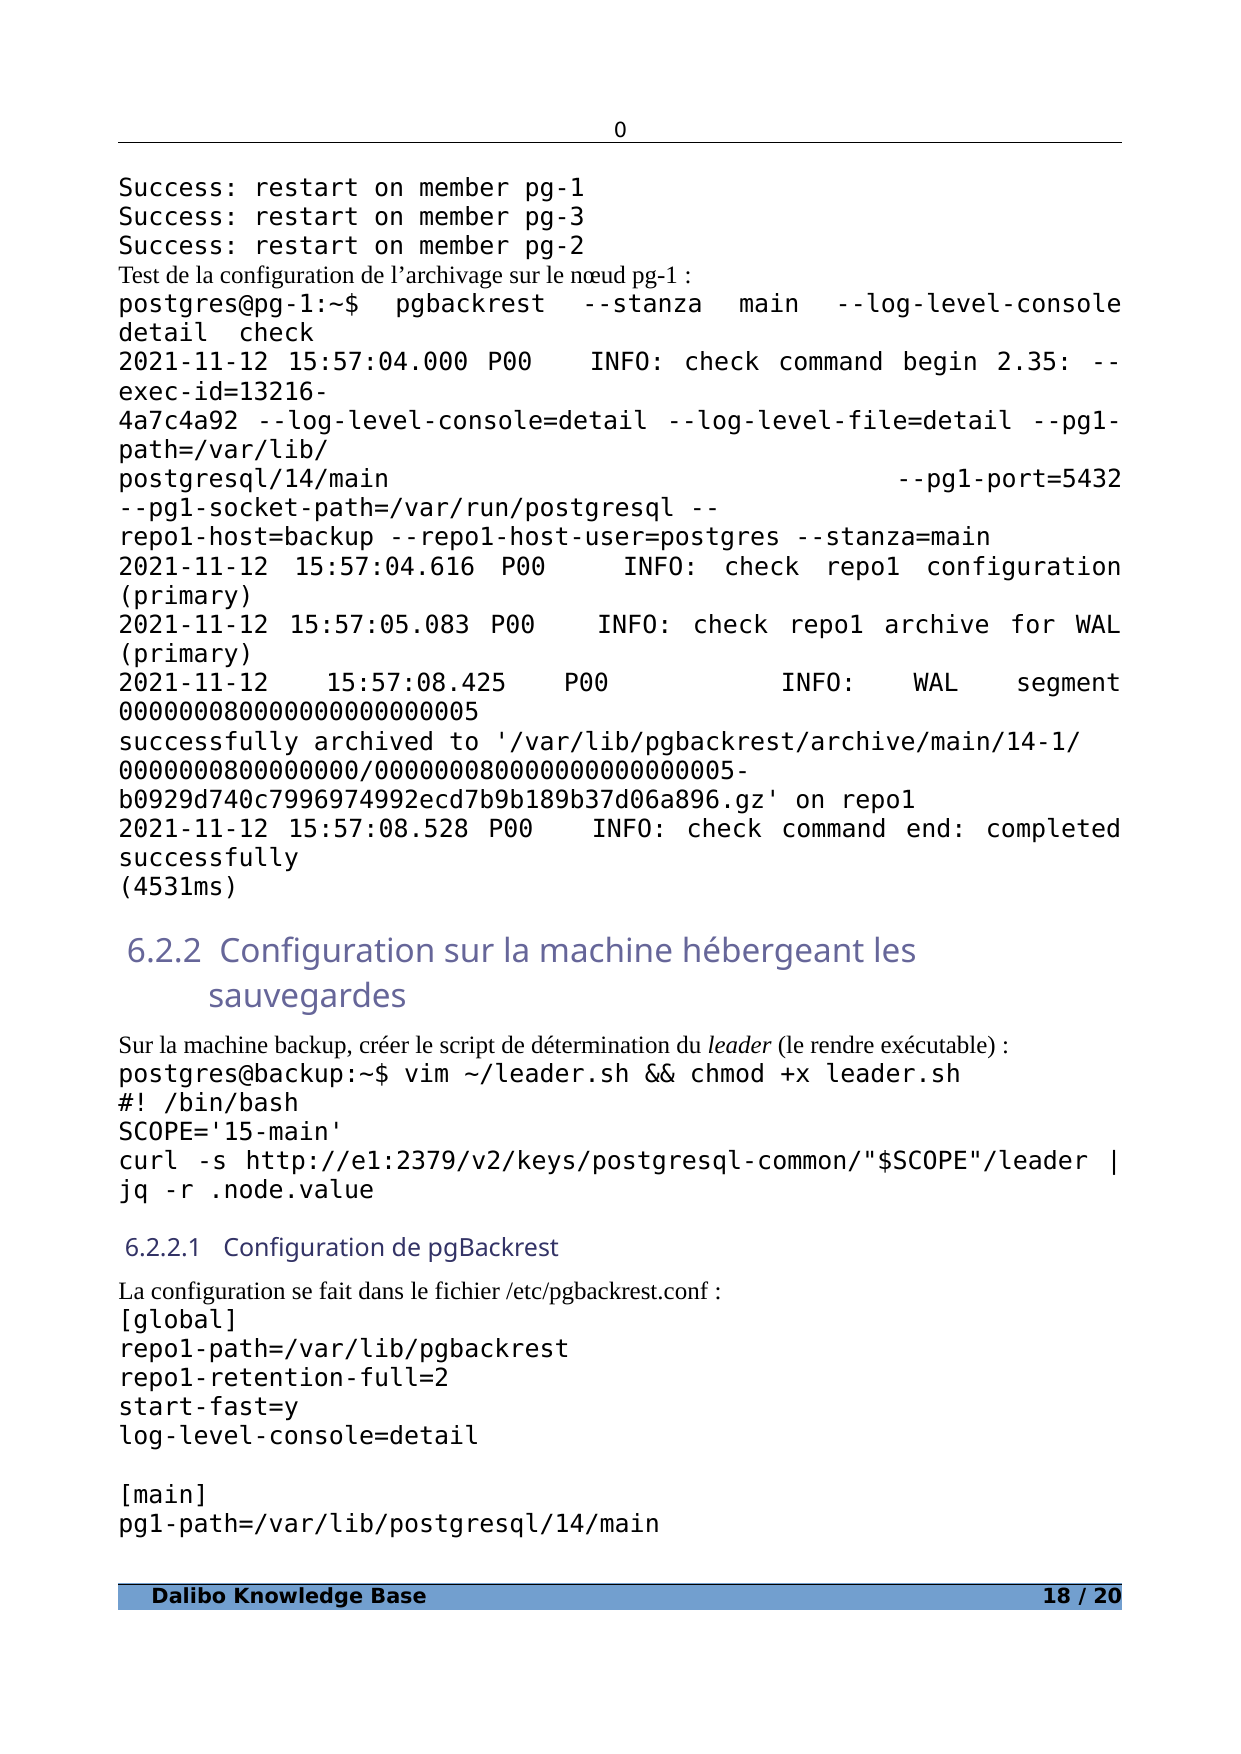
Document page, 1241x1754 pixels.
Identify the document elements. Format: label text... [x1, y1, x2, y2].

subtitle Configuration de pgBackrest [118, 1229, 1122, 1264]
text pg1-path=/var/lib/postgresql/14/main [118, 1509, 1122, 1538]
text postgres@backup:~$ vim ~/leader.sh && chmod +x leader.sh [118, 1059, 1122, 1088]
text Success: restart on member pg-1 [118, 173, 1122, 202]
text 2021-11-12 15:57:04.616 P00 INFO: check repo1 configuration (primary) [118, 552, 1122, 610]
text repo1-retention-full=2 [118, 1363, 1122, 1392]
text 2021-11-12 15:57:08.425 P00 INFO: WAL segment 000000080000000000000005 [118, 668, 1122, 727]
text successfully archived to '/var/lib/pgbackrest/archive/main/14-1/ [118, 727, 1122, 756]
text [main] [118, 1480, 1122, 1509]
text La configuration se fait dans le fichier /etc/pgbackrest.conf : [118, 1276, 1122, 1305]
text Success: restart on member pg-3 [118, 202, 1122, 231]
text 2021-11-12 15:57:05.083 P00 INFO: check repo1 archive for WAL (primary) [118, 610, 1122, 668]
text (4531ms) [118, 872, 1122, 902]
text postgres@pg-1:~$ pgbackrest --stanza main --log-level-console detail check [118, 289, 1122, 347]
text b0929d740c7996974992ecd7b9b189b37d06a896.gz' on repo1 [118, 785, 1122, 814]
text #! /bin/bash [118, 1088, 1122, 1117]
text [global] [118, 1305, 1122, 1334]
text 2021-11-12 15:57:08.528 P00 INFO: check command end: completed successfully [118, 814, 1122, 872]
text start-fast=y [118, 1392, 1122, 1422]
text repo1-host=backup --repo1-host-user=postgres --stanza=main [118, 522, 1122, 552]
text 0000000800000000/000000080000000000000005- [118, 756, 1122, 785]
text repo1-path=/var/lib/pgbackrest [118, 1334, 1122, 1363]
text curl -s http://e1:2379/v2/keys/postgresql-common/"$SCOPE"/leader | jq -r .node.value [118, 1146, 1122, 1204]
text Test de la configuration de l’archivage sur le nœud pg-1 : [118, 260, 1122, 289]
text log-level-console=detail [118, 1422, 1122, 1451]
subtitle Configuration sur la machine hébergeant les sauvegardes [118, 927, 1122, 1017]
text 4a7c4a92 --log-level-console=detail --log-level-file=detail --pg1-path=/var/lib/ [118, 406, 1122, 464]
text Success: restart on member pg-2 [118, 231, 1122, 260]
text Sur la machine backup, créer le script de détermination du leader (le rendre exécutable) : [118, 1030, 1122, 1059]
text SCOPE='15-main' [118, 1117, 1122, 1146]
text 2021-11-12 15:57:04.000 P00 INFO: check command begin 2.35: --exec-id=13216- [118, 347, 1122, 406]
text postgresql/14/main --pg1-port=5432 --pg1-socket-path=/var/run/postgresql -- [118, 464, 1122, 522]
